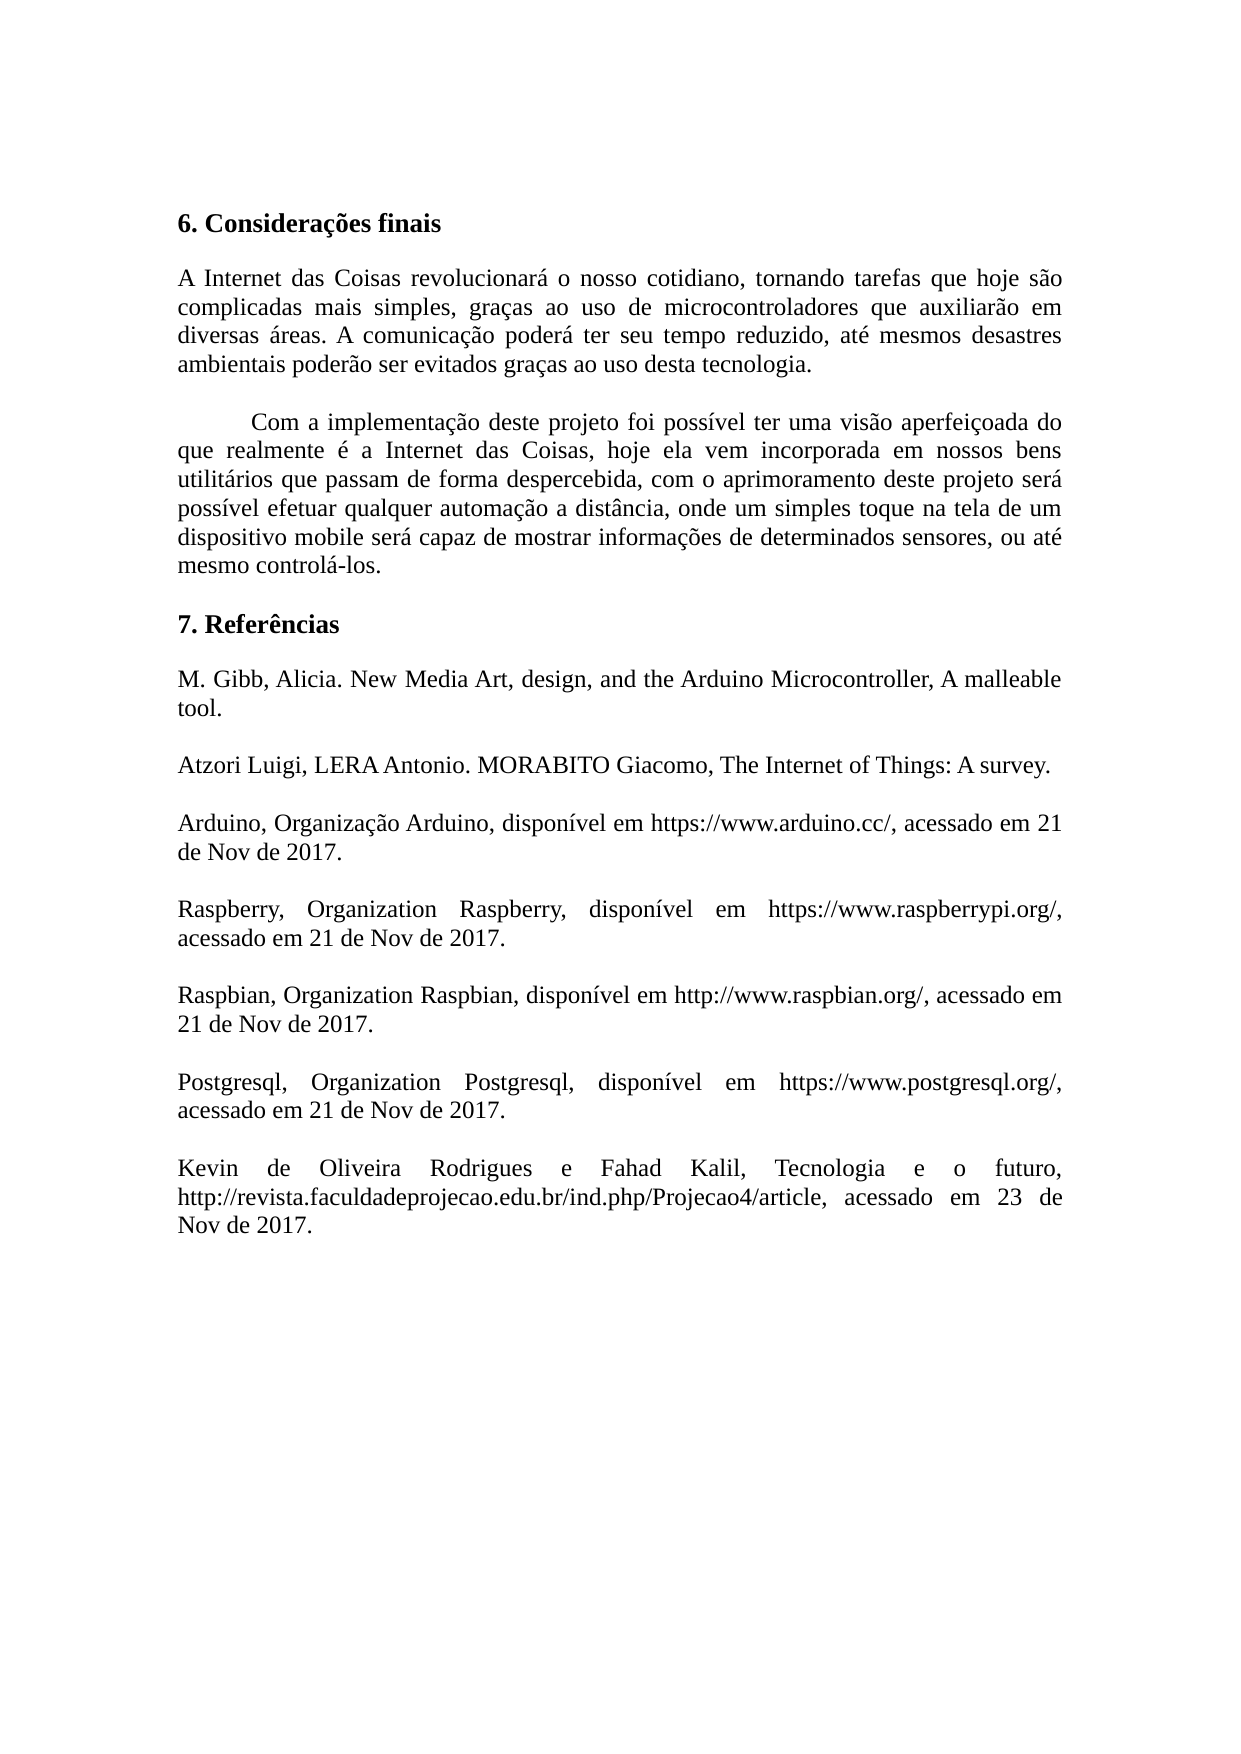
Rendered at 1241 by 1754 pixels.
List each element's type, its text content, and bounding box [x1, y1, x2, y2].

text Arduino, Organização Arduino, disponível em https://www.arduino.cc/, acessado em 21 de Nov de 2017. [177, 808, 1063, 865]
text 6. Considerações finais [177, 207, 1063, 238]
text M. Gibb, Alicia. New Media Art, design, and the Arduino Microcontroller, A malleable tool. [177, 664, 1063, 722]
text Com a implementação deste projeto foi possível ter uma visão aperfeiçoada do que realmente é a Internet das Coisas, hoje ela vem incorporada em nossos bens utilitários que passam de forma despercebida, com o aprimoramento deste projeto será possível efetuar qualquer automação a distância, onde um simples toque na tela de um dispositivo mobile será capaz de mostrar informações de determinados sensores, ou até mesmo controlá-los. [177, 407, 1063, 579]
text Kevin de Oliveira Rodrigues e Fahad Kalil, Tecnologia e o futuro, http://revista.faculdadeprojecao.edu.br/ind.php/Projecao4/article, acessado em 23 de Nov de 2017. [177, 1153, 1063, 1239]
text Atzori Luigi, LERA Antonio. MORABITO Giacomo, The Internet of Things: A survey. [177, 750, 1063, 779]
text Raspberry, Organization Raspberry, disponível em https://www.raspberrypi.org/, acessado em 21 de Nov de 2017. [177, 894, 1063, 952]
text Postgresql, Organization Postgresql, disponível em https://www.postgresql.org/, acessado em 21 de Nov de 2017. [177, 1067, 1063, 1124]
text A Internet das Coisas revolucionará o nosso cotidiano, tornando tarefas que hoje são complicadas mais simples, graças ao uso de microcontroladores que auxiliarão em diversas áreas. A comunicação poderá ter seu tempo reduzido, até mesmos desastres ambientais poderão ser evitados graças ao uso desta tecnologia. [177, 263, 1063, 378]
text 7. Referências [177, 608, 1063, 639]
text Raspbian, Organization Raspbian, disponível em http://www.raspbian.org/, acessado em 21 de Nov de 2017. [177, 980, 1063, 1038]
